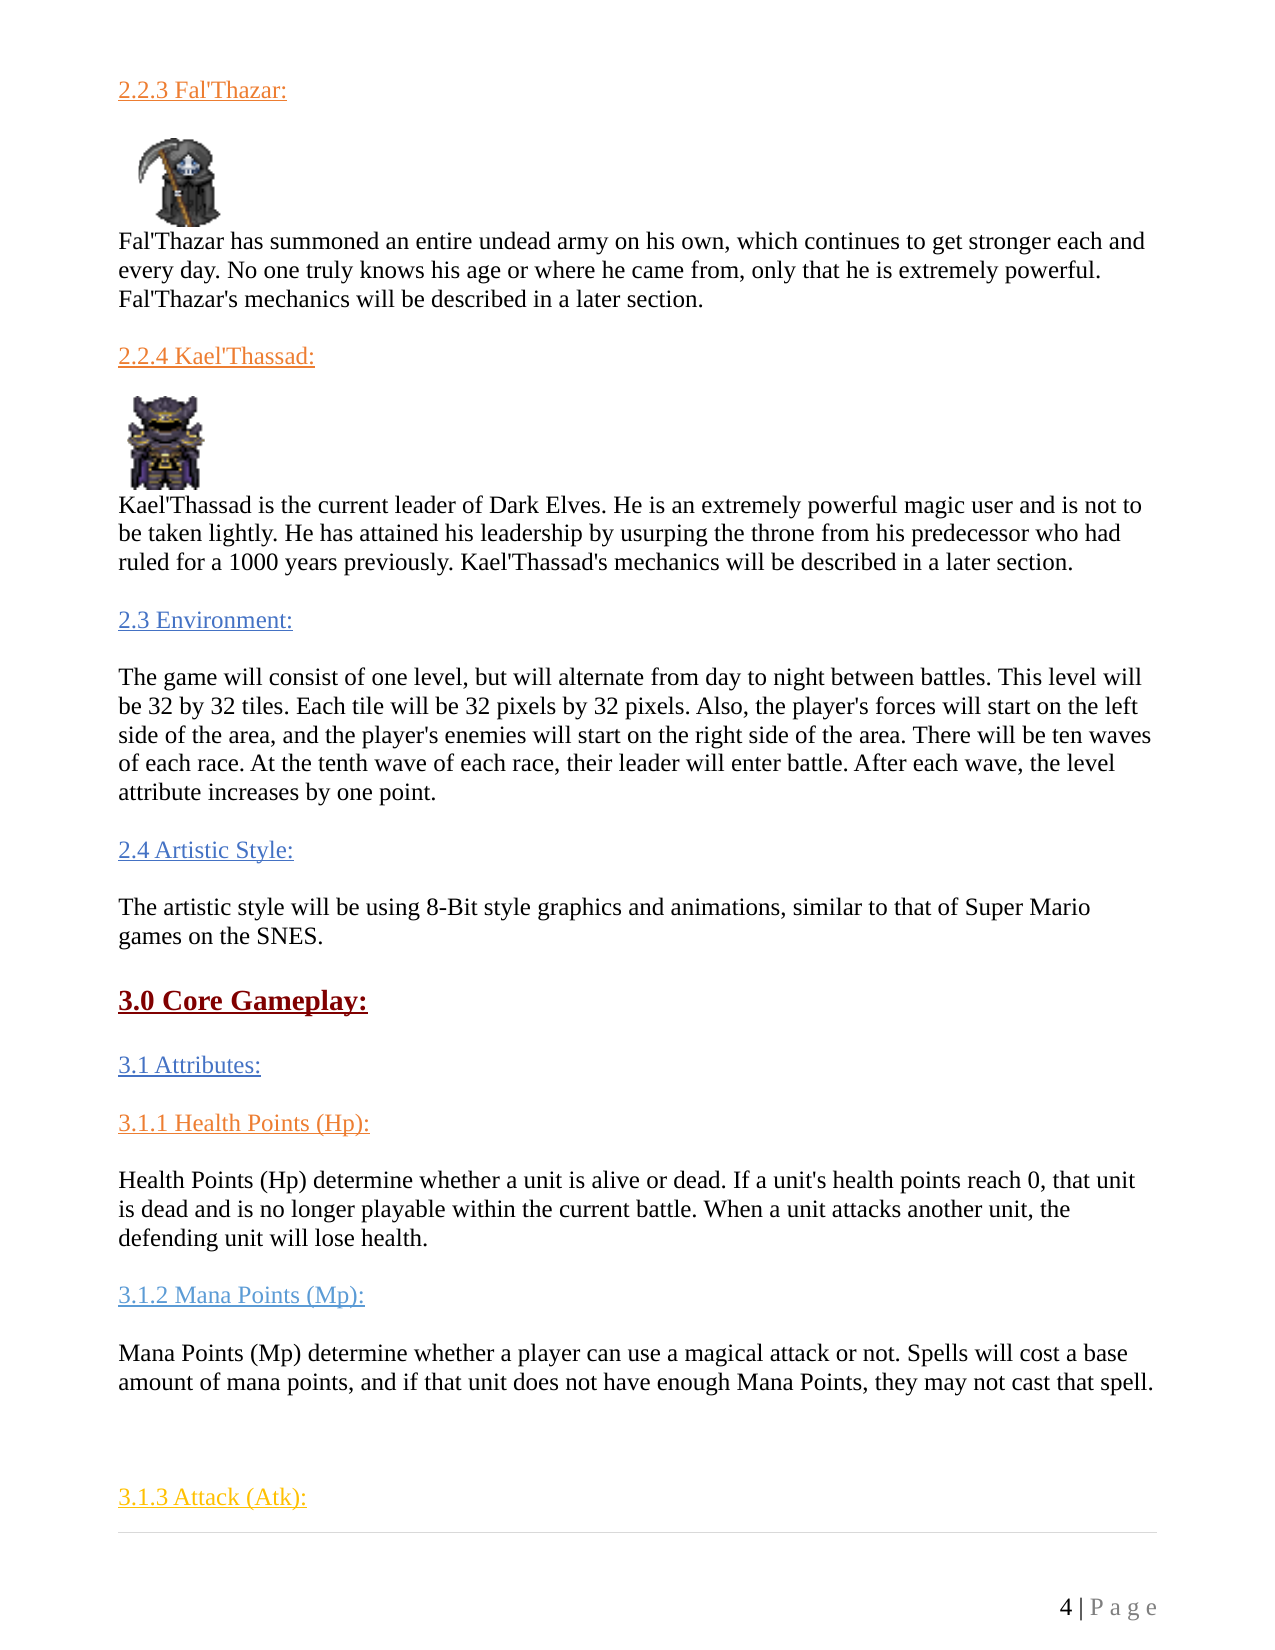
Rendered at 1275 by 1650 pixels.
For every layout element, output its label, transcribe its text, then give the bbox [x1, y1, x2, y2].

text 3.1.1 Health Points (Hp): [118, 1108, 1157, 1137]
text 2.2.4 Kael'Thassad: [118, 341, 1157, 370]
text 2.4 Artistic Style: [118, 835, 1157, 863]
text 2.2.3 Fal'Thazar: [118, 75, 1157, 104]
text 3.1 Attributes: [118, 1050, 1157, 1079]
text Health Points (Hp) determine whether a unit is alive or dead. If a unit's health points reach 0, that unit is dead and is no longer playable within the current battle. When a unit attacks another unit, the defending unit will lose health. [118, 1165, 1157, 1252]
text The artistic style will be using 8-Bit style graphics and animations, similar to that of Super Mario games on the SNES. [118, 892, 1157, 950]
text 2.3 Environment: [118, 605, 1157, 633]
text Kael'Thassad is the current leader of Dark Elves. He is an extremely powerful magic user and is not to be taken lightly. He has attained his leadership by usurping the throne from his predecessor who had ruled for a 1000 years previously. Kael'Thassad's mechanics will be described in a later section. [118, 370, 1157, 576]
text The game will consist of one level, but will alternate from day to night between battles. This level will be 32 by 32 tiles. Each tile will be 32 pixels by 32 pixels. Also, the player's forces will start on the left side of the area, and the player's enemies will start on the right side of the area. There will be ten waves of each race. At the tenth wave of each race, their leader will enter battle. After each wave, the level attribute increases by one point. [118, 662, 1157, 806]
text Mana Points (Mp) determine whether a player can use a magical attack or not. Spells will cost a base amount of mana points, and if that unit does not have enough Mana Points, they may not cast that spell. [118, 1338, 1157, 1395]
text 3.1.3 Attack (Atk): [118, 1482, 1157, 1510]
text Fal'Thazar has summoned an entire undead army on his own, which continues to get stronger each and every day. No one truly knows his age or where he came from, only that he is extremely powerful. Fal'Thazar's mechanics will be described in a later section. [118, 132, 1157, 313]
text 3.1.2 Mana Points (Mp): [118, 1280, 1157, 1309]
text 3.0 Core Gameplay: [118, 983, 1157, 1017]
